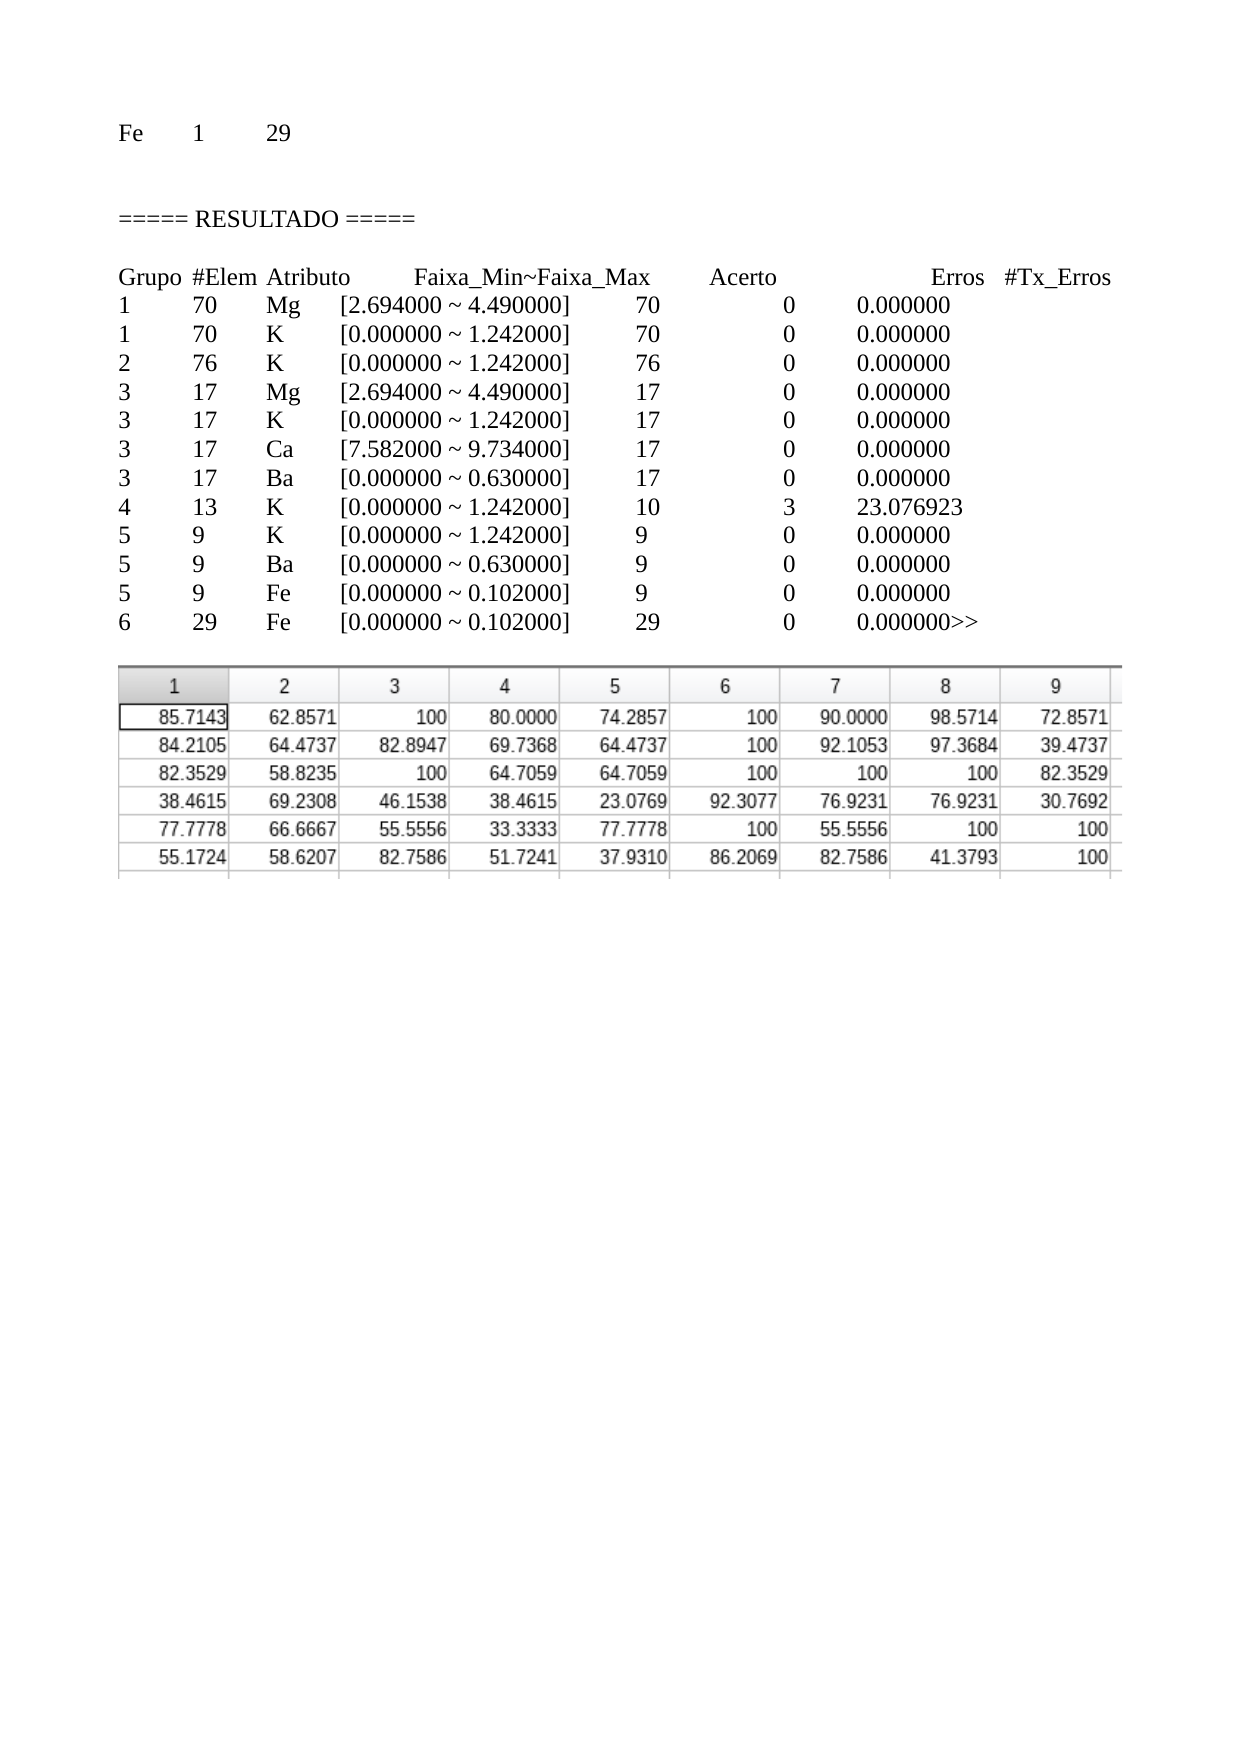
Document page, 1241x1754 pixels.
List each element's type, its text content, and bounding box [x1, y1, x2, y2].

text Grupo #Elem Atributo Faixa_Min~Faixa_Max Acerto Erros #Tx_Erros [118, 262, 1122, 291]
text 3 17 Mg [2.694000 ~ 4.490000] 17 0 0.000000 [118, 377, 1122, 406]
text 5 9 Ba [0.000000 ~ 0.630000] 9 0 0.000000 [118, 549, 1122, 578]
text Fe 1 29 [118, 118, 1122, 147]
text ===== RESULTADO ===== [118, 204, 1122, 233]
text 3 17 K [0.000000 ~ 1.242000] 17 0 0.000000 [118, 406, 1122, 434]
text 5 9 K [0.000000 ~ 1.242000] 9 0 0.000000 [118, 521, 1122, 549]
picture [118, 664, 1123, 879]
text 6 29 Fe [0.000000 ~ 0.102000] 29 0 0.000000>> [118, 607, 1122, 636]
text 5 9 Fe [0.000000 ~ 0.102000] 9 0 0.000000 [118, 578, 1122, 607]
text 2 76 K [0.000000 ~ 1.242000] 76 0 0.000000 [118, 348, 1122, 377]
text 1 70 K [0.000000 ~ 1.242000] 70 0 0.000000 [118, 319, 1122, 348]
text 3 17 Ca [7.582000 ~ 9.734000] 17 0 0.000000 [118, 434, 1122, 463]
text 4 13 K [0.000000 ~ 1.242000] 10 3 23.076923 [118, 492, 1122, 521]
text 3 17 Ba [0.000000 ~ 0.630000] 17 0 0.000000 [118, 463, 1122, 492]
text 1 70 Mg [2.694000 ~ 4.490000] 70 0 0.000000 [118, 291, 1122, 319]
